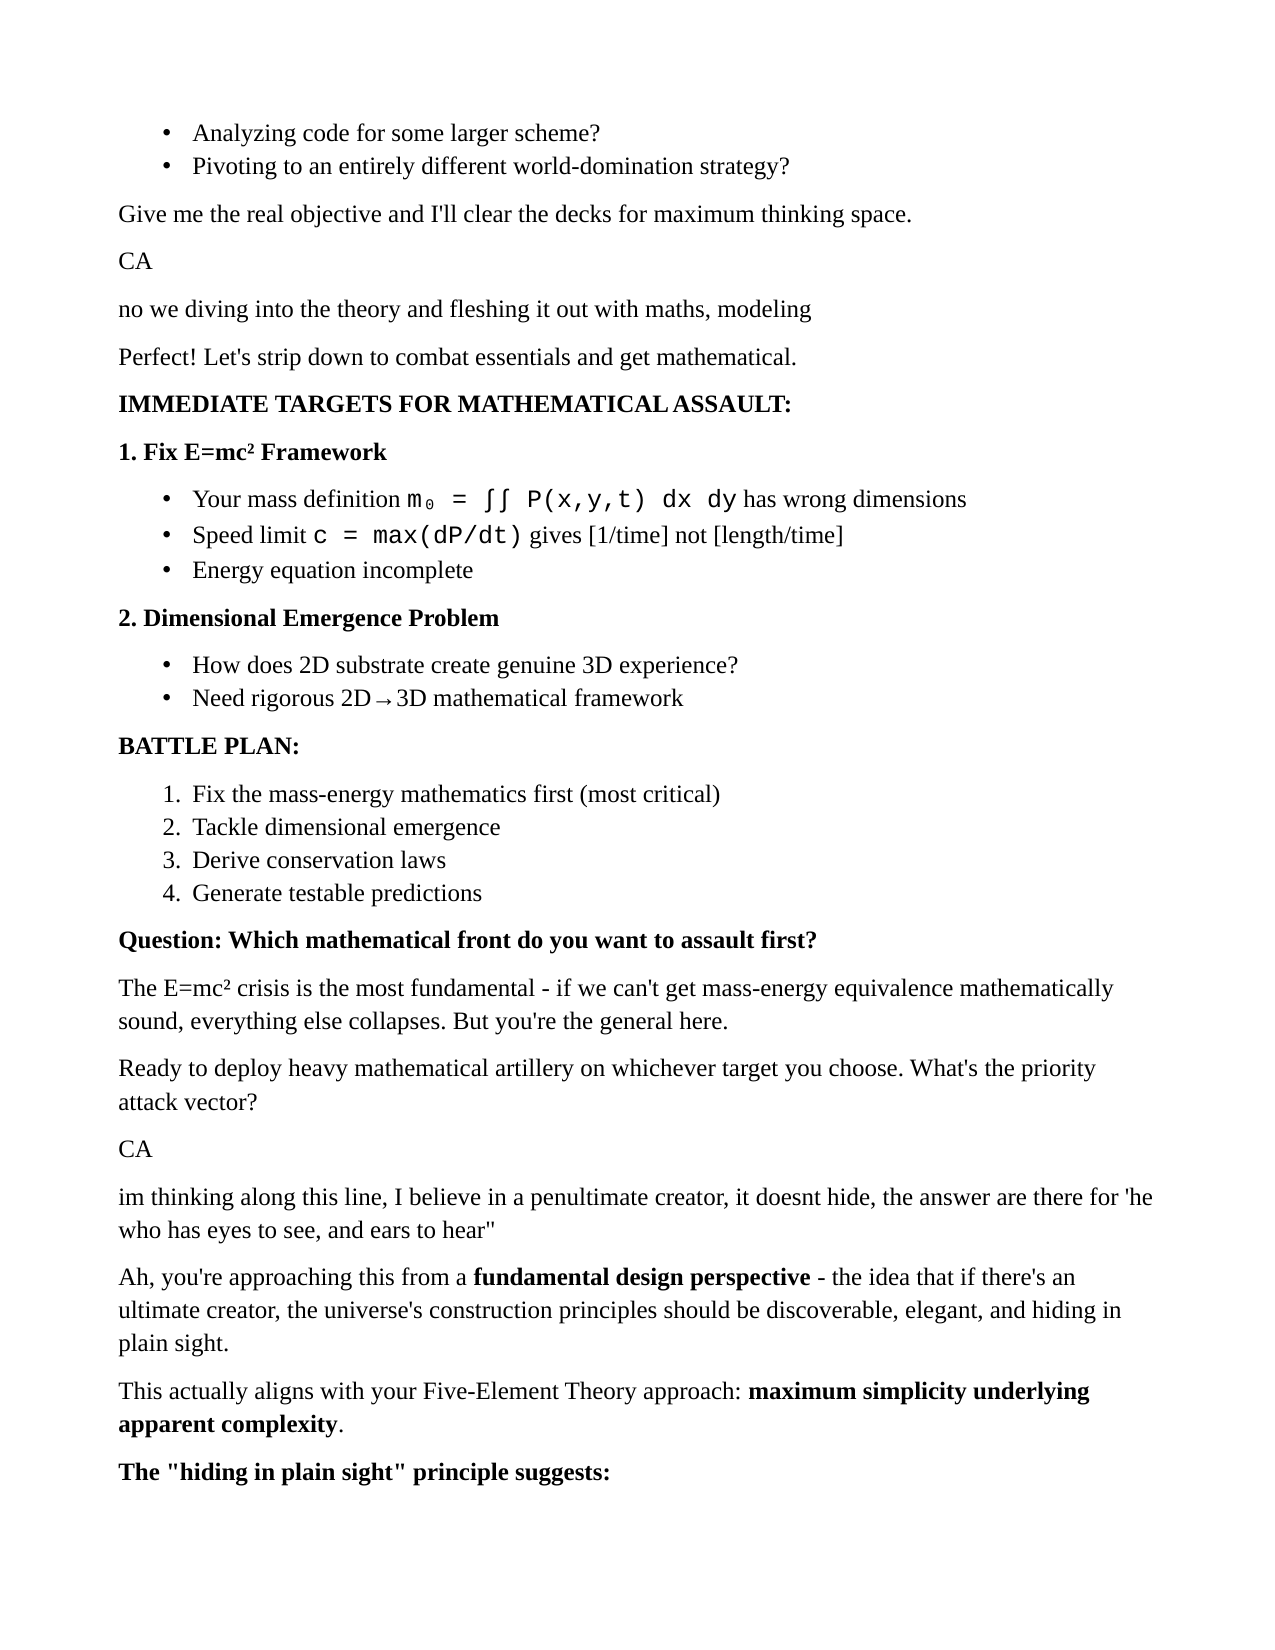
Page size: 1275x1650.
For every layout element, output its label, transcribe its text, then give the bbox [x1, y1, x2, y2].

text Ready to deploy heavy mathematical artillery on whichever target you choose. What's the priority attack vector? [118, 1053, 1157, 1115]
list Energy equation incomplete [162, 555, 1157, 584]
text CA [118, 1134, 1157, 1163]
list Derive conservation laws [162, 845, 1157, 873]
text 2. Dimensional Emergence Problem [118, 603, 1157, 632]
text Ah, you're approaching this from a fundamental design perspective - the idea that if there's an ultimate creator, the universe's construction principles should be discoverable, elegant, and hiding in plain sight. [118, 1262, 1157, 1357]
text Give me the real objective and I'll clear the decks for maximum thinking space. [118, 199, 1157, 227]
list Fix the mass-energy mathematics first (most critical) [162, 779, 1157, 807]
text The "hiding in plain sight" principle suggests: [118, 1457, 1157, 1485]
list Speed limit c = max(dP/dt) gives [1/time] not [length/time] [162, 520, 1157, 551]
text This actually aligns with your Five-Element Theory approach: maximum simplicity underlying apparent complexity. [118, 1376, 1157, 1438]
list Pivoting to an entirely different world-domination strategy? [162, 151, 1157, 180]
text CA [118, 246, 1157, 275]
list How does 2D substrate create genuine 3D experience? [162, 650, 1157, 679]
list Tackle dimensional emergence [162, 812, 1157, 840]
text The E=mc² crisis is the most fundamental - if we can't get mass-energy equivalence mathematically sound, everything else collapses. But you're the general here. [118, 973, 1157, 1035]
list Need rigorous 2D→3D mathematical framework [162, 683, 1157, 712]
list Generate testable predictions [162, 878, 1157, 906]
list Your mass definition m₀ = ∫∫ P(x,y,t) dx dy has wrong dimensions [162, 484, 1157, 515]
list Analyzing code for some larger scheme? [162, 118, 1157, 147]
text no we diving into the theory and fleshing it out with maths, modeling [118, 294, 1157, 323]
text 1. Fix E=mc² Framework [118, 437, 1157, 466]
text Question: Which mathematical front do you want to assault first? [118, 925, 1157, 954]
text im thinking along this line, I believe in a penultimate creator, it doesnt hide, the answer are there for 'he who has eyes to see, and ears to hear" [118, 1182, 1157, 1243]
text BATTLE PLAN: [118, 731, 1157, 760]
text IMMEDIATE TARGETS FOR MATHEMATICAL ASSAULT: [118, 389, 1157, 418]
text Perfect! Let's strip down to combat essentials and get mathematical. [118, 342, 1157, 370]
